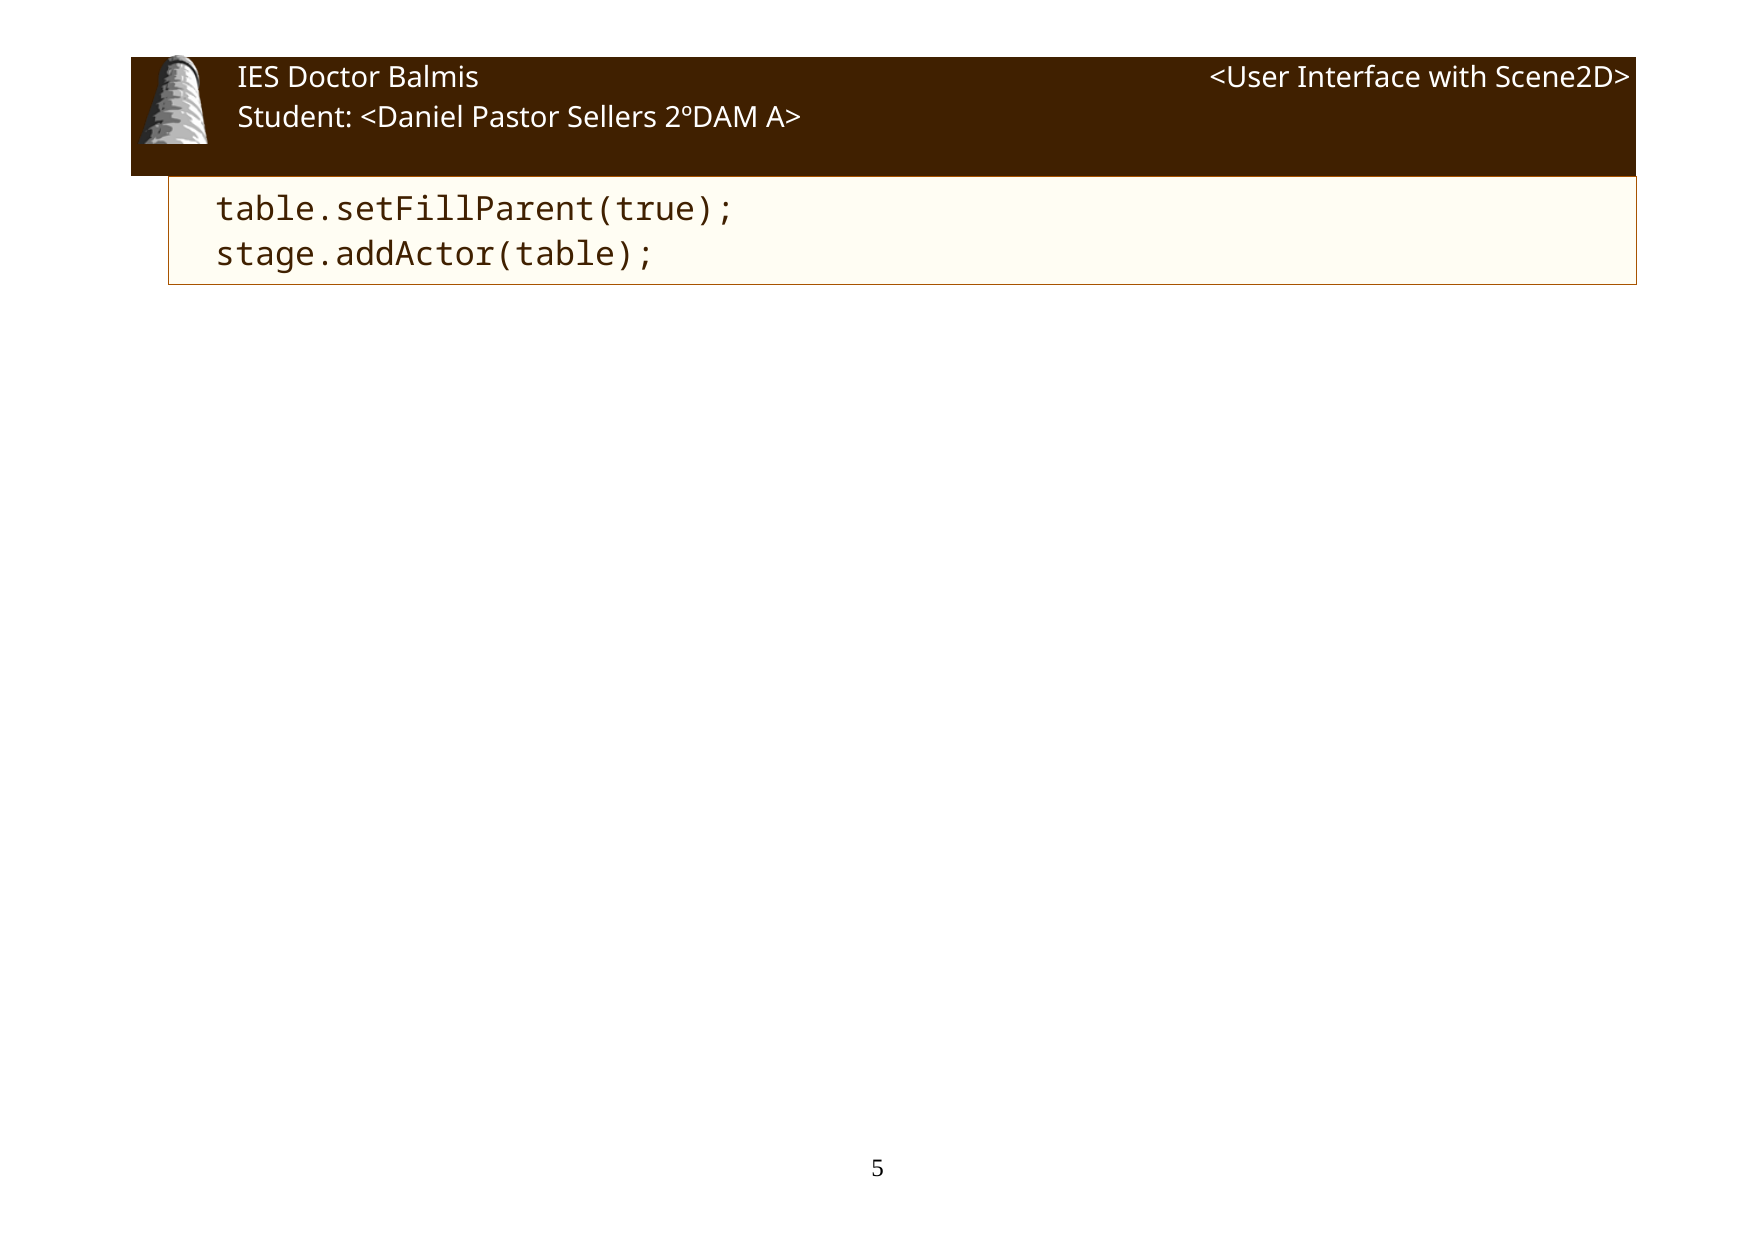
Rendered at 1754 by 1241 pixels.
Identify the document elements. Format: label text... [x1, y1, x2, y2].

list stage.addActor(table); [169, 221, 1636, 284]
picture [134, 55, 214, 144]
list table.setFillParent(true); [169, 177, 1636, 221]
